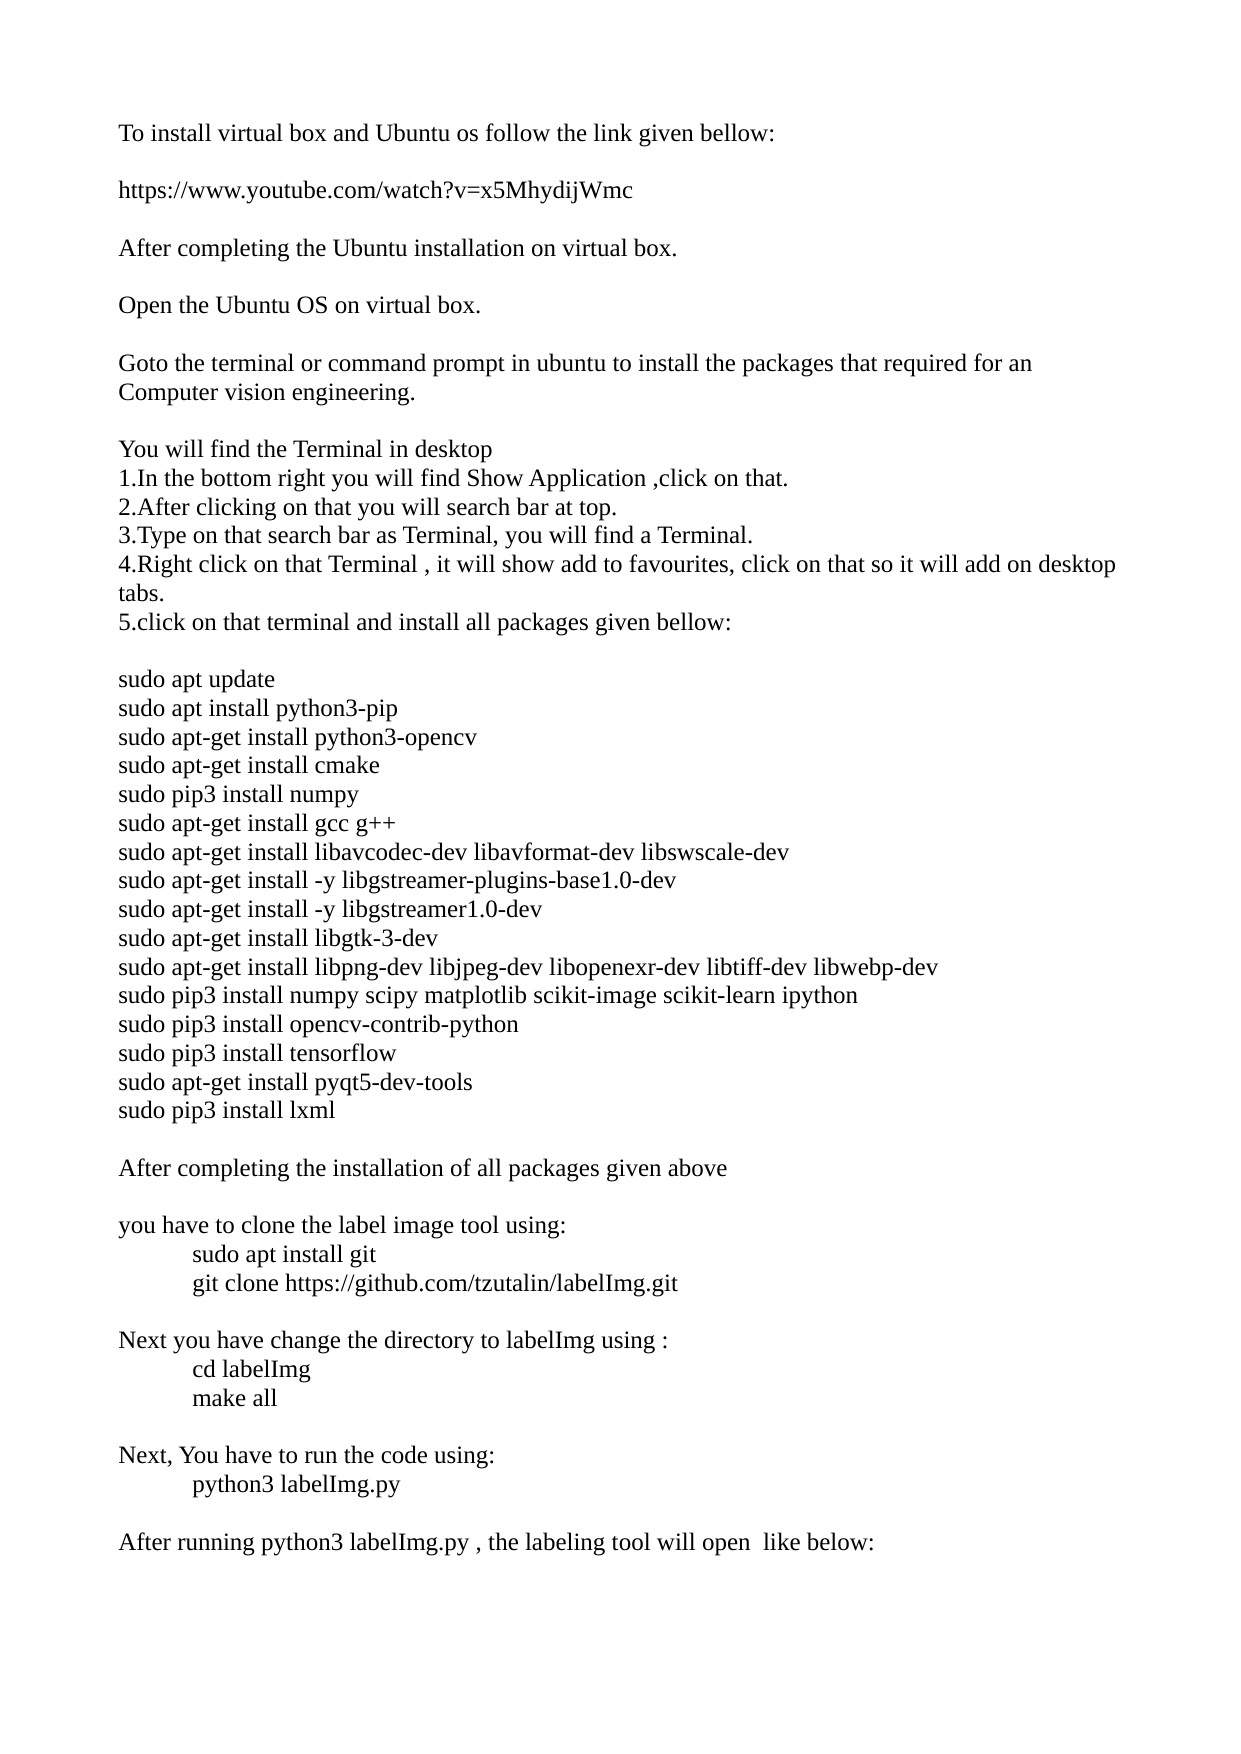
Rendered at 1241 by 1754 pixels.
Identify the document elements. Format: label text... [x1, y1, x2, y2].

text sudo apt-get install libpng-dev libjpeg-dev libopenexr-dev libtiff-dev libwebp-dev [118, 952, 1122, 981]
text sudo apt-get install gcc g++ [118, 808, 1122, 837]
text sudo pip3 install tensorflow [118, 1038, 1122, 1067]
text sudo pip3 install numpy [118, 779, 1122, 808]
text sudo pip3 install lxml [118, 1096, 1122, 1124]
text sudo apt install git [192, 1239, 1122, 1268]
text cd labelImg [192, 1354, 1122, 1383]
text 5.click on that terminal and install all packages given bellow: [118, 607, 1122, 636]
text git clone https://github.com/tzutalin/labelImg.git [192, 1268, 1122, 1297]
text sudo apt update [118, 664, 1122, 693]
text Goto the terminal or command prompt in ubuntu to install the packages that required for an Computer vision engineering. [118, 348, 1122, 406]
text After completing the installation of all packages given above [118, 1153, 1122, 1182]
text sudo apt-get install cmake [118, 751, 1122, 779]
text https://www.youtube.com/watch?v=x5MhydijWmc [118, 176, 1122, 204]
text You will find the Terminal in desktop [118, 434, 1122, 463]
text sudo apt-get install libavcodec-dev libavformat-dev libswscale-dev [118, 837, 1122, 866]
text Next, You have to run the code using: [118, 1441, 1122, 1469]
text sudo apt-get install python3-opencv [118, 722, 1122, 751]
text you have to clone the label image tool using: [118, 1211, 1122, 1239]
text make all [192, 1383, 1122, 1412]
text Next you have change the directory to labelImg using : [118, 1326, 1122, 1354]
text 2.After clicking on that you will search bar at top. [118, 492, 1122, 521]
text python3 labelImg.py [192, 1469, 1122, 1498]
text sudo apt-get install pyqt5-dev-tools [118, 1067, 1122, 1096]
text sudo pip3 install opencv-contrib-python [118, 1009, 1122, 1038]
text sudo apt-get install -y libgstreamer1.0-dev [118, 894, 1122, 923]
text Open the Ubuntu OS on virtual box. [118, 291, 1122, 319]
text 4.Right click on that Terminal , it will show add to favourites, click on that so it will add on desktop tabs. [118, 549, 1122, 607]
text sudo apt install python3-pip [118, 693, 1122, 722]
text sudo pip3 install numpy scipy matplotlib scikit-image scikit-learn ipython [118, 981, 1122, 1009]
text 3.Type on that search bar as Terminal, you will find a Terminal. [118, 521, 1122, 549]
text sudo apt-get install libgtk-3-dev [118, 923, 1122, 952]
text After running python3 labelImg.py , the labeling tool will open like below: [118, 1527, 1122, 1556]
text After completing the Ubuntu installation on virtual box. [118, 233, 1122, 262]
text To install virtual box and Ubuntu os follow the link given bellow: [118, 118, 1122, 147]
text 1.In the bottom right you will find Show Application ,click on that. [118, 463, 1122, 492]
text sudo apt-get install -y libgstreamer-plugins-base1.0-dev [118, 866, 1122, 894]
